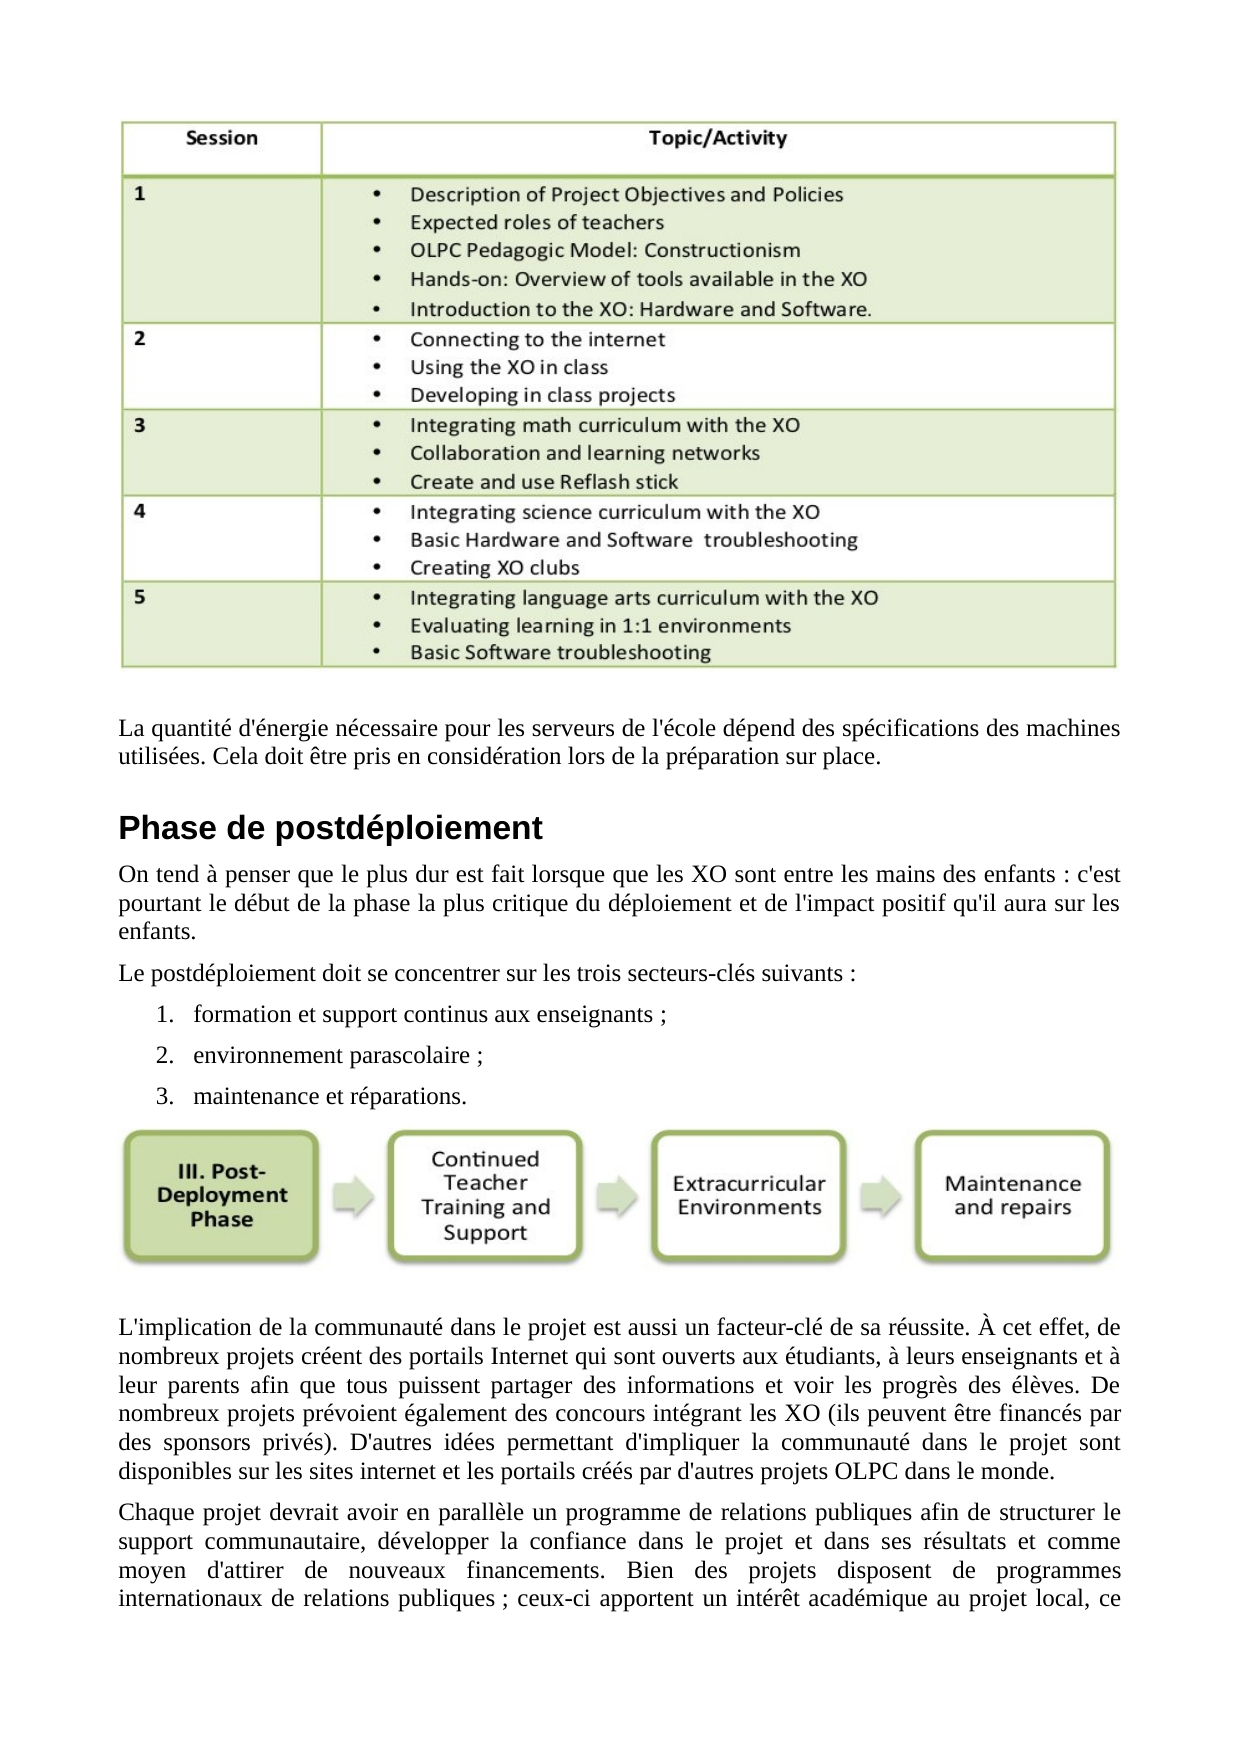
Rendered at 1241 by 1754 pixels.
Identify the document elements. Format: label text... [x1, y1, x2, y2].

picture [119, 118, 1121, 672]
list environnement parascolaire ; [156, 1040, 1122, 1069]
text L'implication de la communauté dans le projet est aussi un facteur-clé de sa réussite. À cet effet, de nombreux projets créent des portails Internet qui sont ouverts aux étudiants, à leurs enseignants et à leur parents afin que tous puissent partager des informations et voir les progrès des élèves. De nombreux projets prévoient également des concours intégrant les XO (ils peuvent être financés par des sponsors privés). D'autres idées permettant d'impliquer la communauté dans le projet sont disponibles sur les sites internet et les portails créés par d'autres projets OLPC dans le monde. [118, 1312, 1122, 1485]
picture [116, 1122, 1125, 1271]
text La quantité d'énergie nécessaire pour les serveurs de l'école dépend des spécifications des machines utilisées. Cela doit être pris en considération lors de la préparation sur place. [118, 713, 1122, 770]
text On tend à penser que le plus dur est fait lorsque que les XO sont entre les mains des enfants : c'est pourtant le début de la phase la plus critique du déploiement et de l'impact positif qu'il aura sur les enfants. [118, 859, 1122, 945]
list maintenance et réparations. [156, 1081, 1122, 1110]
subtitle Phase de postdéploiement [118, 808, 1122, 846]
text Le postdéploiement doit se concentrer sur les trois secteurs-clés suivants : [118, 958, 1122, 986]
list formation et support continus aux enseignants ; [156, 999, 1122, 1028]
text Chaque projet devrait avoir en parallèle un programme de relations publiques afin de structurer le support communautaire, développer la confiance dans le projet et dans ses résultats et comme moyen d'attirer de nouveaux financements. Bien des projets disposent de programmes internationaux de relations publiques ; ceux-ci apportent un intérêt académique au projet local, ce [118, 1497, 1122, 1612]
